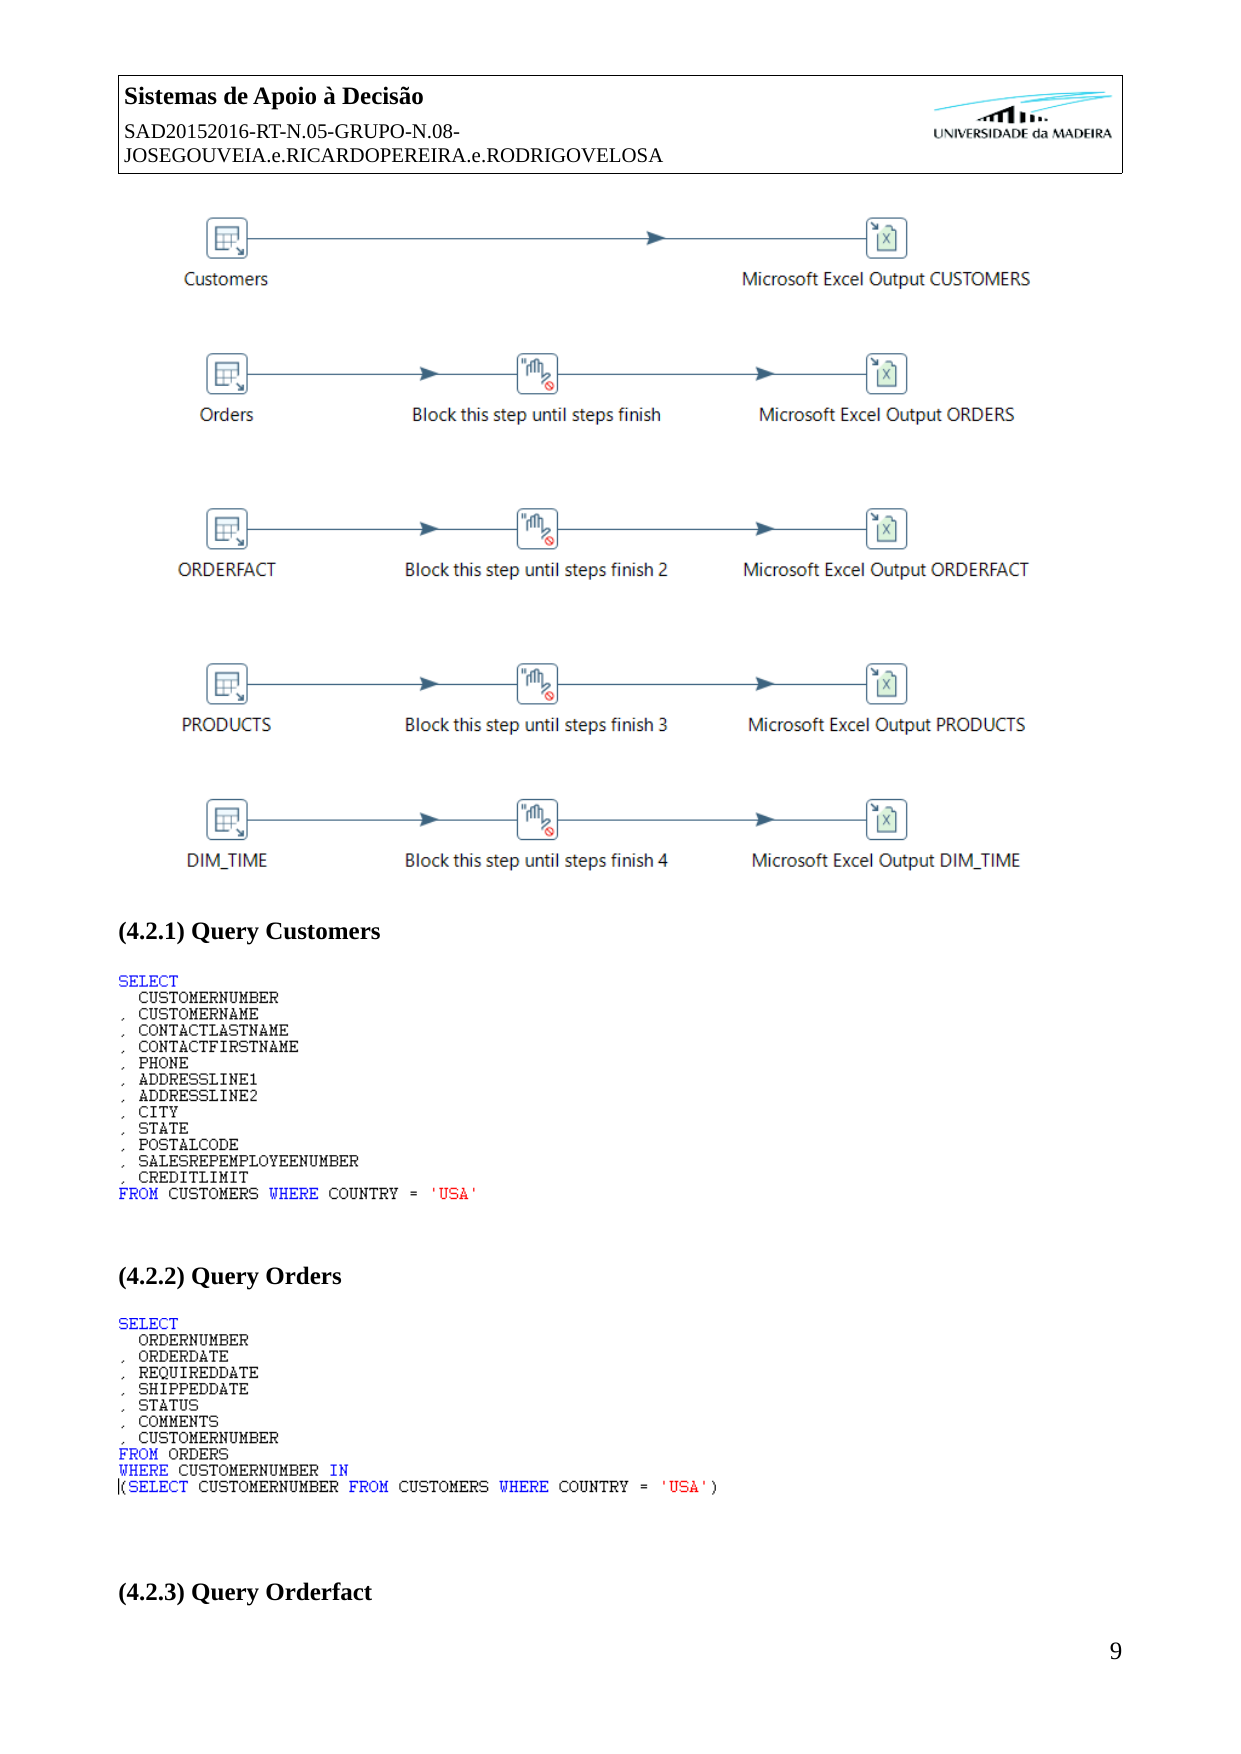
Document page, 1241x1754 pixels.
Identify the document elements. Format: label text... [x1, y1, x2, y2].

picture [118, 973, 482, 1203]
picture [176, 197, 1065, 902]
text (4.2.3) Query Orderfact [118, 1577, 1122, 1606]
picture [919, 80, 1120, 145]
text (4.2.1) Query Customers [118, 916, 1122, 945]
text (4.2.2) Query Orders [118, 1261, 1122, 1290]
picture [118, 1318, 721, 1501]
